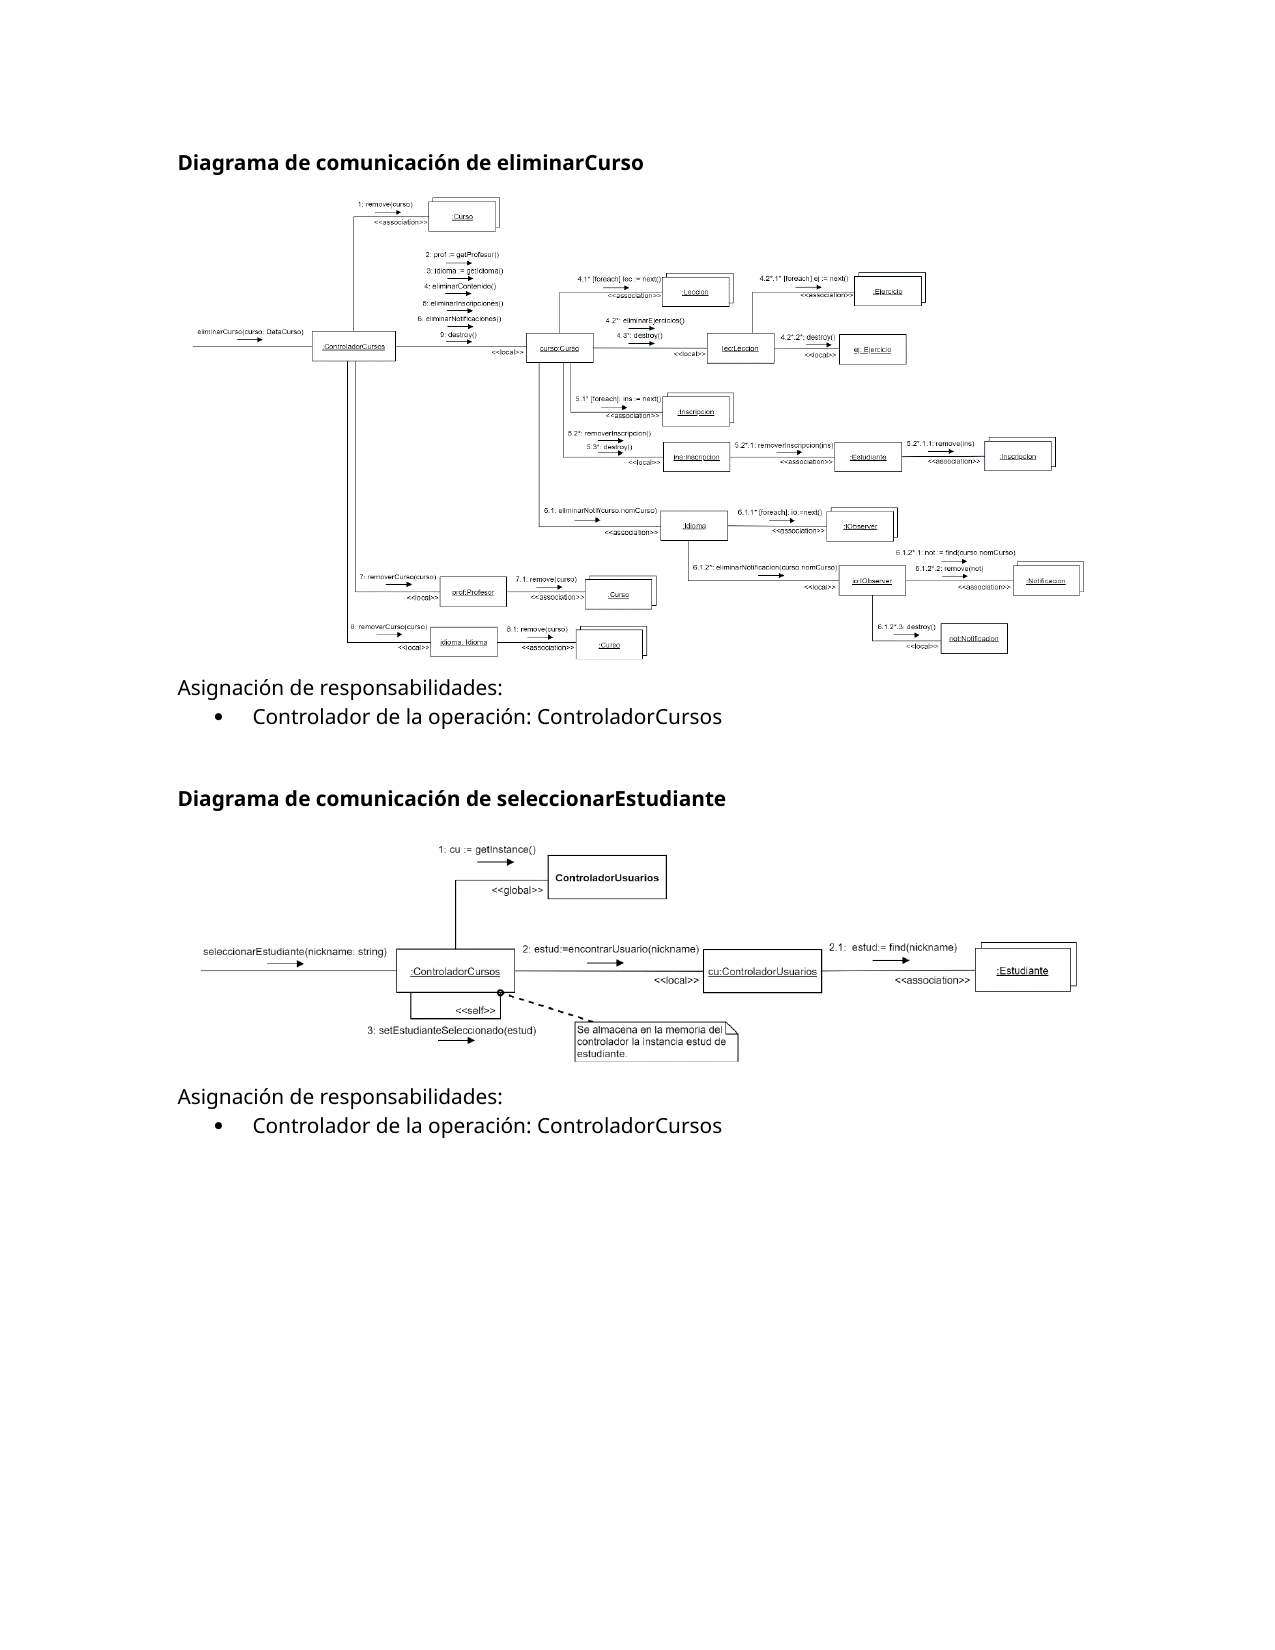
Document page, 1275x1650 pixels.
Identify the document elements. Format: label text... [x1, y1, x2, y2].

text Asignación de responsabilidades: [177, 674, 1098, 702]
list Controlador de la operación: ControladorCursos [215, 702, 1098, 730]
list Controlador de la operación: ControladorCursos [215, 1111, 1098, 1139]
subtitle Diagrama de comunicación de eliminarCurso [177, 148, 1098, 176]
text Asignación de responsabilidades: [177, 1083, 1098, 1111]
subtitle Diagrama de comunicación de seleccionarEstudiante [177, 784, 1098, 812]
